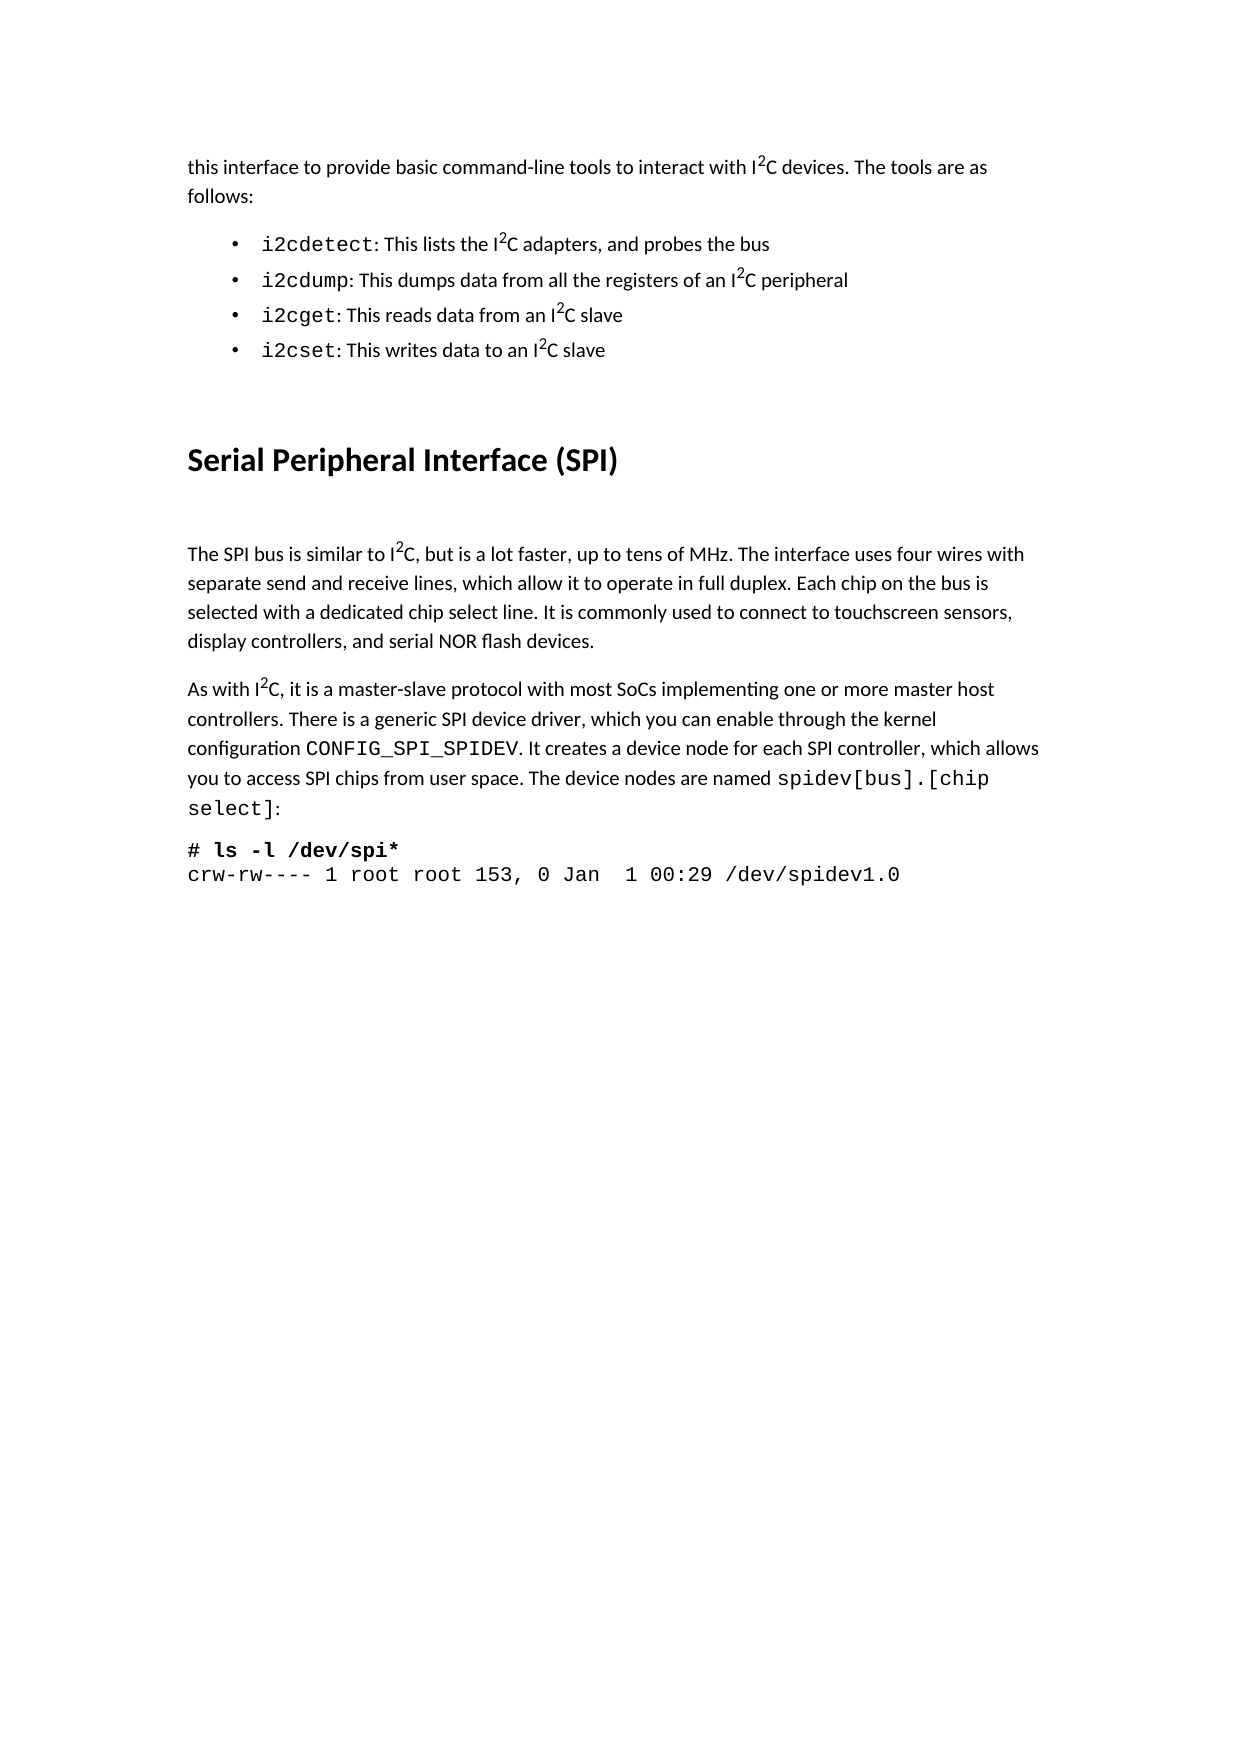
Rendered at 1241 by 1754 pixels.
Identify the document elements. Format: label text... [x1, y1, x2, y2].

list i2cdump: This dumps data from all the registers of an I2C peripheral [232, 262, 1053, 293]
list i2cget: This reads data from an I2C slave [232, 298, 1053, 328]
list i2cdetect: This lists the I2C adapters, and probes the bus [232, 227, 1053, 258]
text crw-rw---- 1 root root 153, 0 Jan 1 00:29 /dev/spidev1.0 [187, 864, 1053, 888]
text As with I2C, it is a master-slave protocol with most SoCs implementing one or more master host controllers. There is a generic SPI device driver, which you can enable through the kernel configuration CONFIG_SPI_SPIDEV. It creates a device node for each SPI controller, which allows you to access SPI chips from user space. The device nodes are named spidev[bus].[chip select]: [187, 672, 1053, 822]
text The SPI bus is similar to I2C, but is a lot faster, up to tens of MHz. The interface uses four wires with separate send and receive lines, which allow it to operate in full duplex. Each chip on the bus is selected with a dedicated chip select line. It is commonly used to connect to touchscreen sensors, display controllers, and serial NOR flash devices. [187, 537, 1053, 654]
text this interface to provide basic command-line tools to interact with I2C devices. The tools are as follows: [187, 150, 1053, 209]
subtitle Serial Peripheral Interface (SPI) [187, 439, 1053, 480]
list i2cset: This writes data to an I2C slave [232, 333, 1053, 364]
text # ls -l /dev/spi* [187, 840, 1053, 864]
